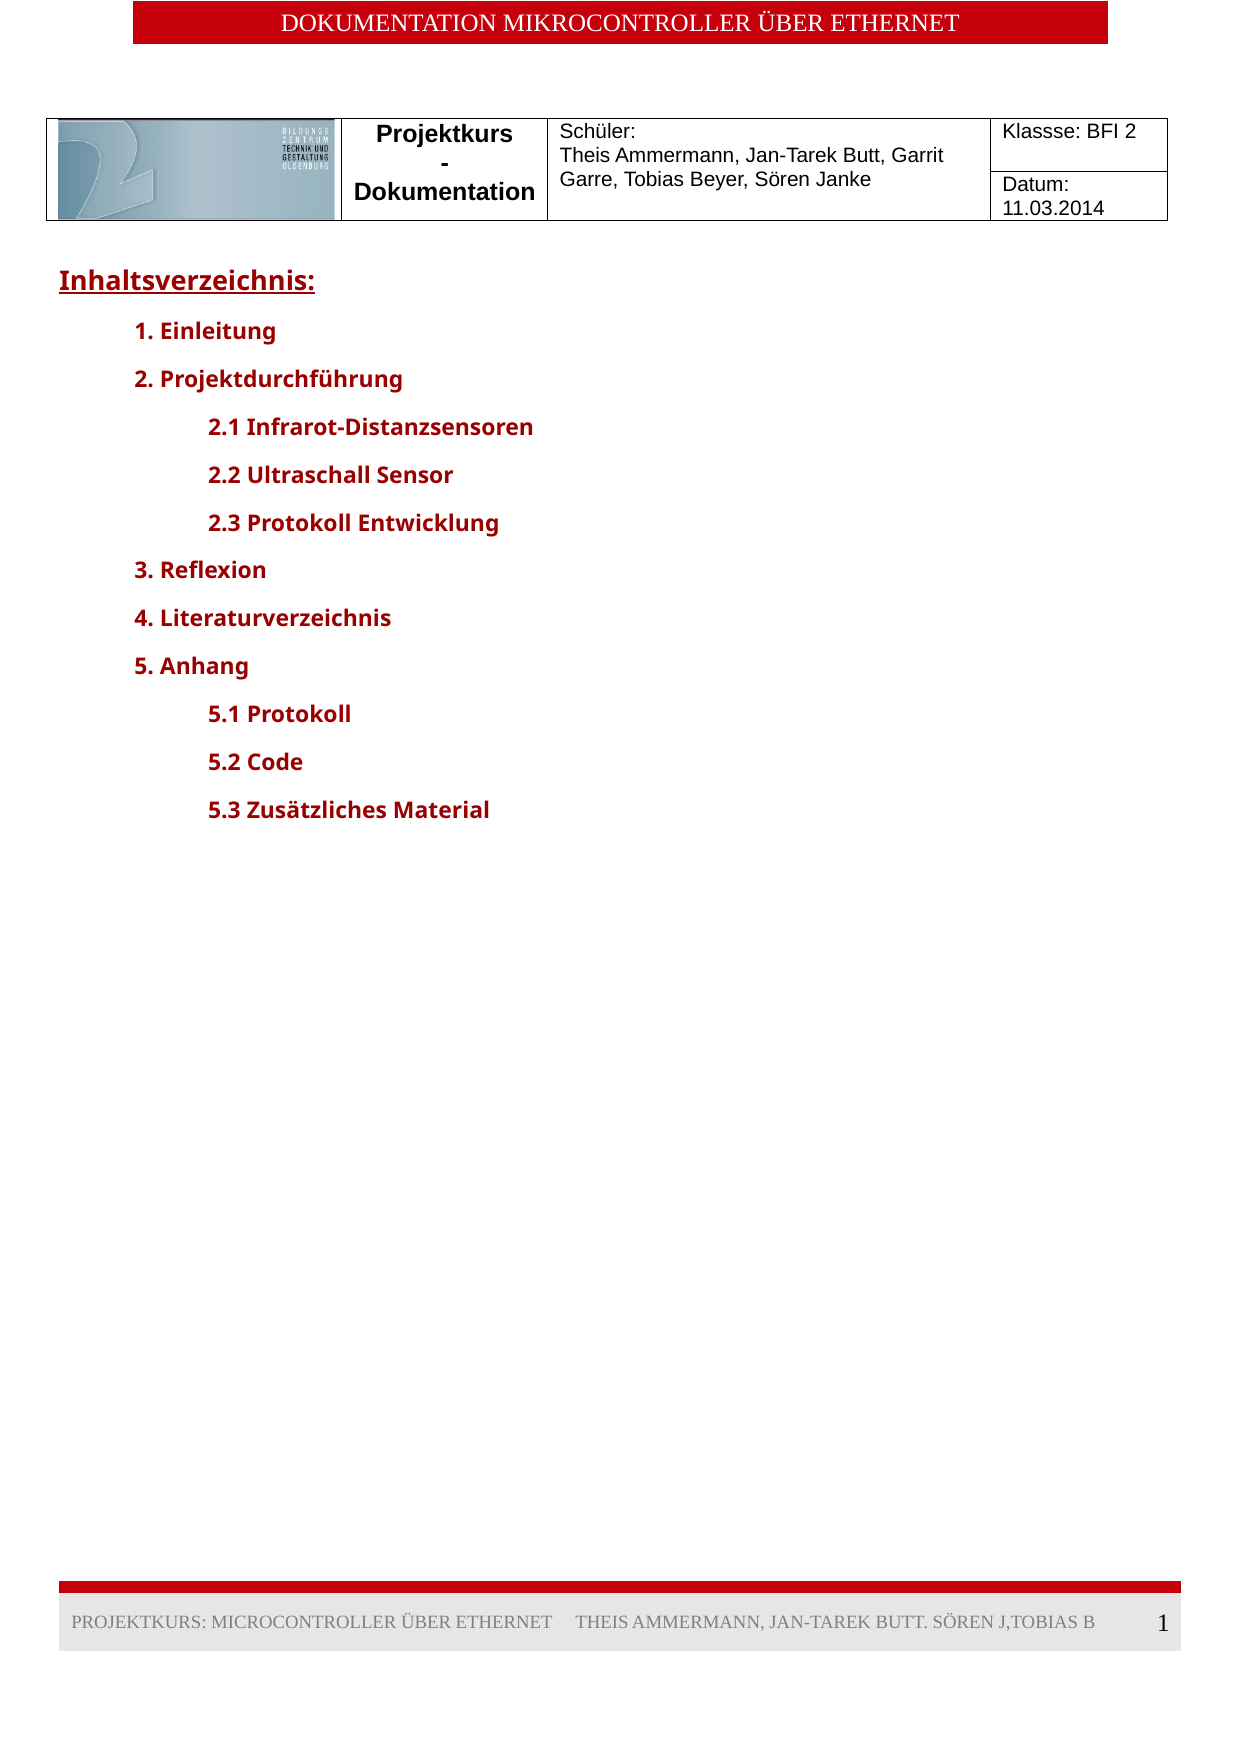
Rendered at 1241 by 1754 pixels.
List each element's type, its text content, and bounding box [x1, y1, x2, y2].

list 1. Einleitung [134, 315, 1181, 346]
list 3. Reflexion [134, 554, 1181, 586]
list 5.2 Code [134, 746, 1181, 777]
table_header [335, 119, 341, 219]
text Inhaltsverzeichnis: [59, 261, 1181, 298]
table_header Schüler: Theis Ammermann, Jan-Tarek Butt, Garrit Garre, Tobias Beyer, Sören Janke [548, 119, 990, 219]
table_header [47, 119, 58, 219]
list 5. Anhang [134, 650, 1181, 681]
table_header Klassse: BFI 2 [991, 119, 1167, 171]
list 2.1 Infrarot-Distanzsensoren [134, 411, 1181, 442]
table_header Projektkurs - Dokumentation [342, 119, 547, 219]
list 5.1 Protokoll [134, 698, 1181, 729]
list 5.3 Zusätzliches Material [134, 794, 1181, 825]
list 2.2 Ultraschall Sensor [134, 458, 1181, 490]
list 2.3 Protokoll Entwicklung [134, 506, 1181, 538]
list 4. Literaturverzeichnis [134, 602, 1181, 633]
picture [58, 119, 335, 220]
table_cell Datum: 11.03.2014 [991, 172, 1167, 219]
list 2. Projektdurchführung [134, 363, 1181, 394]
